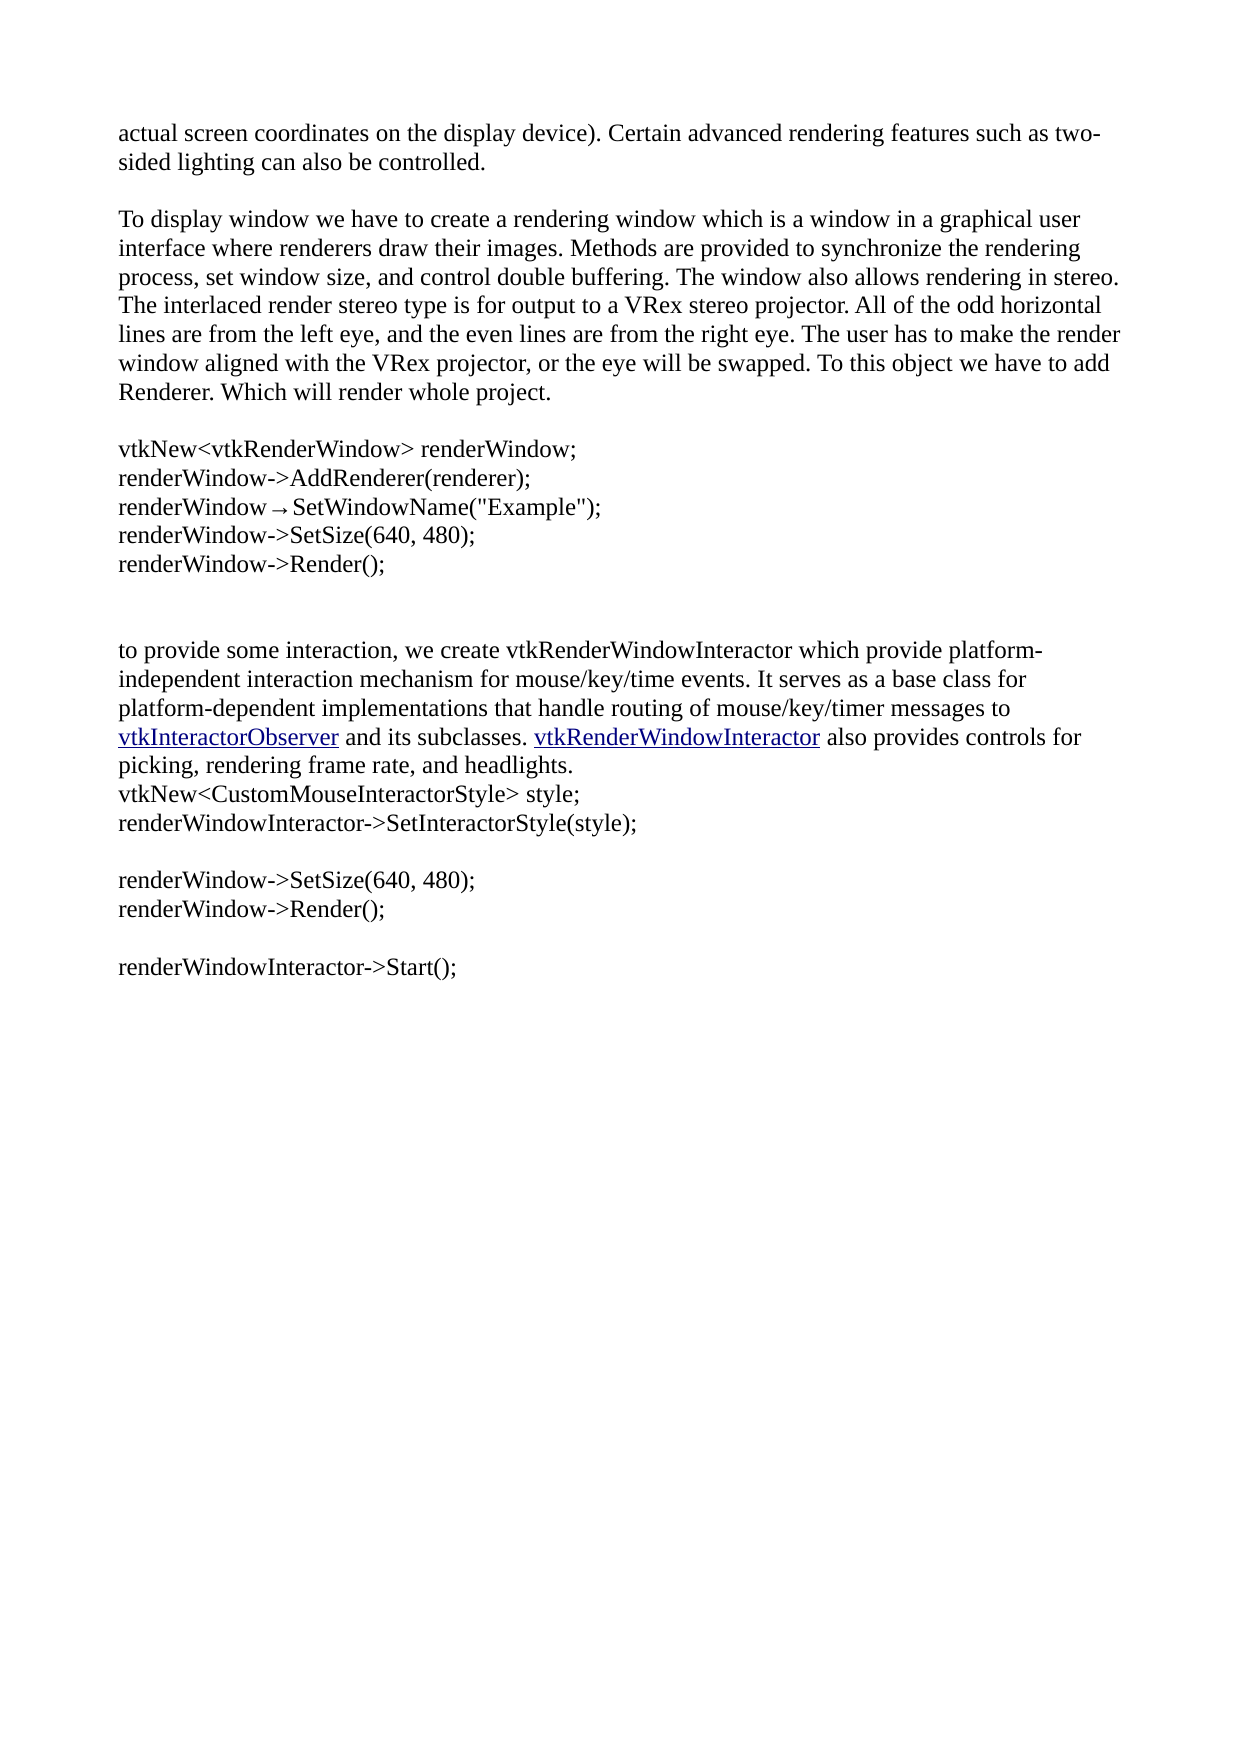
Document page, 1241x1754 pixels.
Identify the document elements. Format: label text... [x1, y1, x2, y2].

text renderWindow→SetWindowName("Example"); [118, 492, 1122, 521]
text vtkNew<vtkRenderWindow> renderWindow; [118, 434, 1122, 463]
text to provide some interaction, we create vtkRenderWindowInteractor which provide platform-independent interaction mechanism for mouse/key/time events. It serves as a base class for platform-dependent implementations that handle routing of mouse/key/timer messages to vtkInteractorObserver and its subclasses. vtkRenderWindowInteractor also provides controls for picking, rendering frame rate, and headlights. [118, 636, 1122, 779]
text renderWindow->Render(); [118, 894, 1122, 923]
text vtkNew<CustomMouseInteractorStyle> style; [118, 779, 1122, 808]
text renderWindow->AddRenderer(renderer); [118, 463, 1122, 492]
text renderWindow->SetSize(640, 480); [118, 866, 1122, 894]
text To display window we have to create a rendering window which is a window in a graphical user interface where renderers draw their images. Methods are provided to synchronize the rendering process, set window size, and control double buffering. The window also allows rendering in stereo. The interlaced render stereo type is for output to a VRex stereo projector. All of the odd horizontal lines are from the left eye, and the even lines are from the right eye. The user has to make the render window aligned with the VRex projector, or the eye will be swapped. To this object we have to add Renderer. Which will render whole project. [118, 204, 1122, 406]
text renderWindow->Render(); [118, 549, 1122, 578]
text actual screen coordinates on the display device). Certain advanced rendering features such as two-sided lighting can also be controlled. [118, 118, 1122, 176]
text renderWindowInteractor->Start(); [118, 952, 1122, 981]
text renderWindowInteractor->SetInteractorStyle(style); [118, 808, 1122, 837]
text renderWindow->SetSize(640, 480); [118, 521, 1122, 549]
